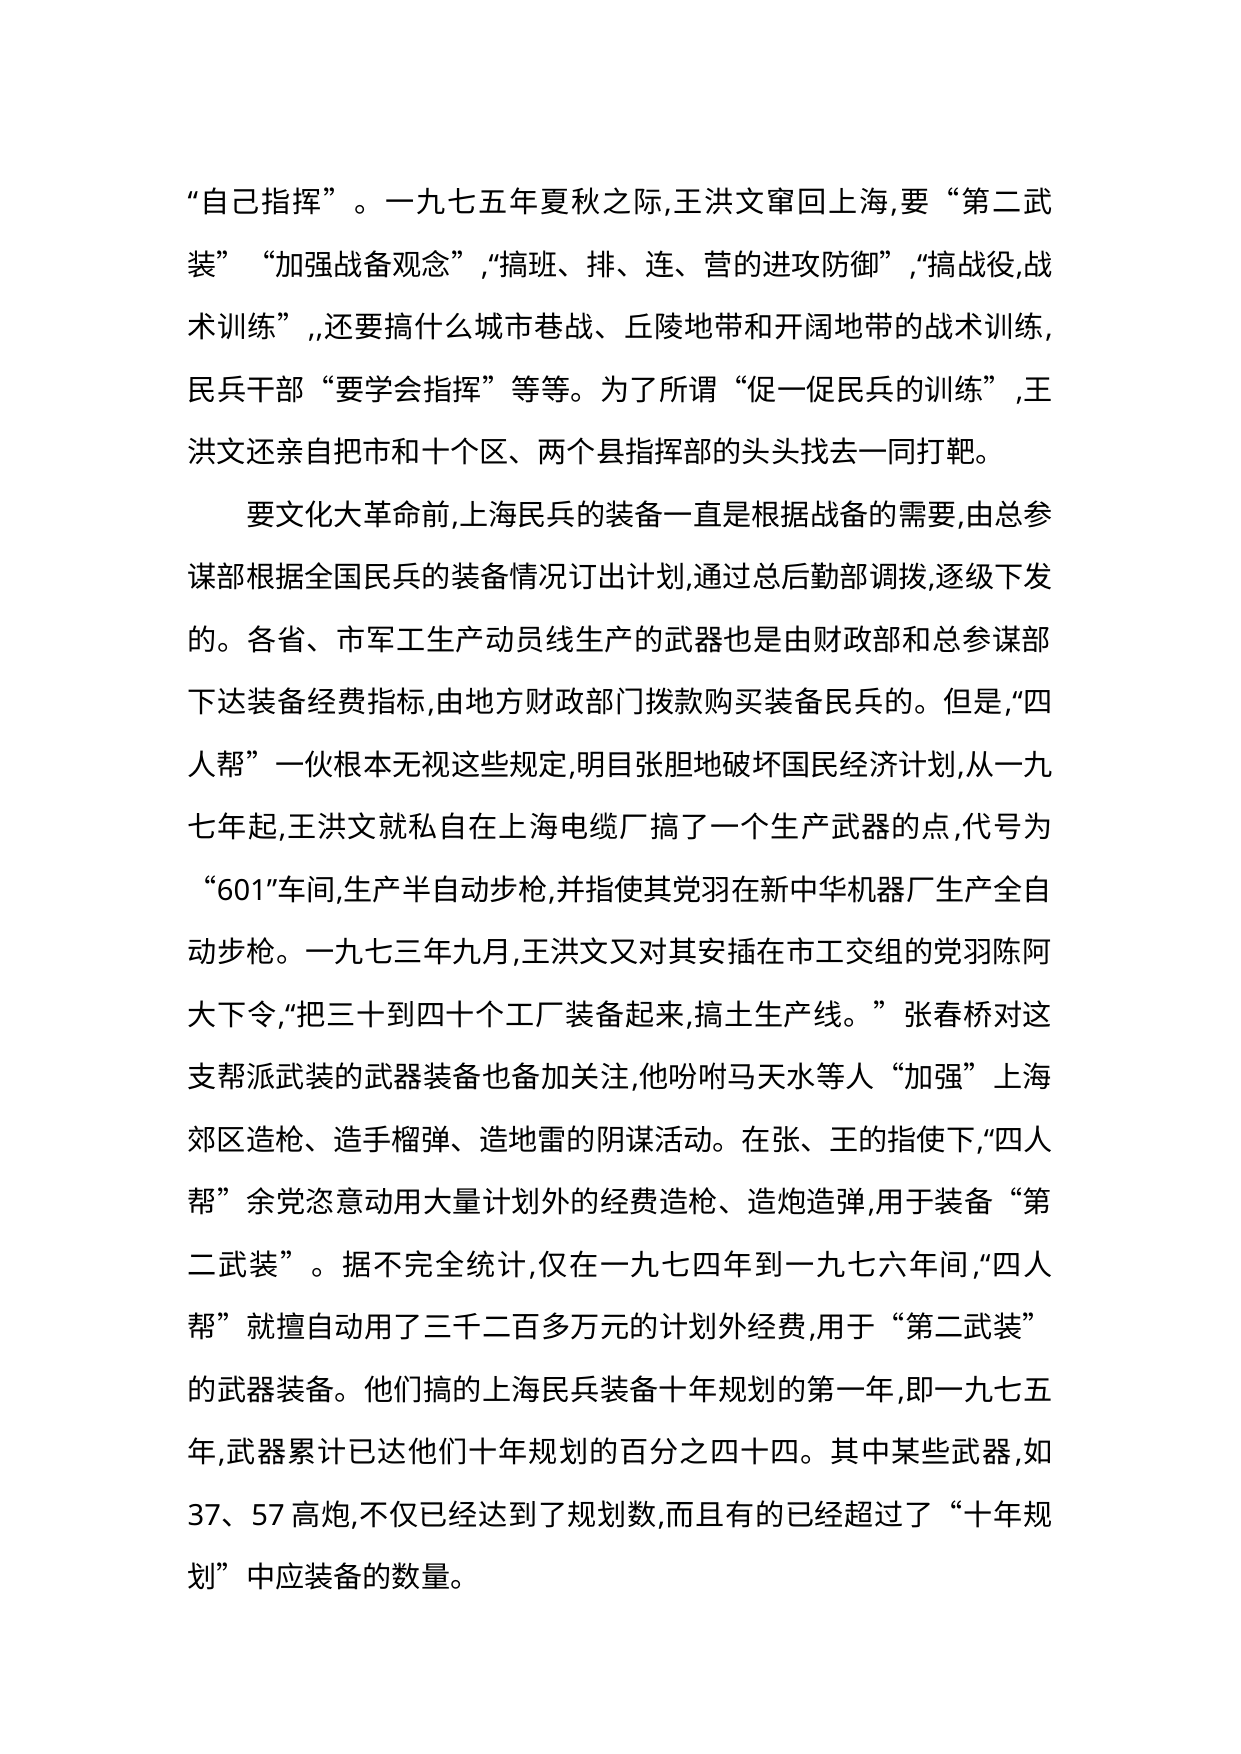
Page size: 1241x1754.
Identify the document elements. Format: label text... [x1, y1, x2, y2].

text 要文化大革命前,上海民兵的装备一直是根据战备的需要,由总参谋部根据全国民兵的装备情况订出计划,通过总后勤部调拨,逐级下发的。各省、市军工生产动员线生产的武器也是由财政部和总参谋部下达装备经费指标,由地方财政部门拨款购买装备民兵的。但是,“四人帮”一伙根本无视这些规定,明目张胆地破坏国民经济计划,从一九七年起,王洪文就私自在上海电缆厂搞了一个生产武器的点,代号为“601”车间,生产半自动步枪,并指使其党羽在新中华机器厂生产全自动步枪。一九七三年九月,王洪文又对其安插在市工交组的党羽陈阿大下令,“把三十到四十个工厂装备起来,搞土生产线。”张春桥对这支帮派武装的武器装备也备加关注,他吩咐马天水等人“加强”上海郊区造枪、造手榴弹、造地雷的阴谋活动。在张、王的指使下,“四人帮”余党恣意动用大量计划外的经费造枪、造炮造弹,用于装备“第二武装”。据不完全统计,仅在一九七四年到一九七六年间,“四人帮”就擅自动用了三千二百多万元的计划外经费,用于“第二武装”的武器装备。他们搞的上海民兵装备十年规划的第一年,即一九七五年,武器累计已达他们十年规划的百分之四十四。其中某些武器,如37、57高炮,不仅已经达到了规划数,而且有的已经超过了“十年规划”中应装备的数量。 [187, 471, 1053, 1596]
text “自己指挥”。一九七五年夏秋之际,王洪文窜回上海,要“第二武装”“加强战备观念”,“搞班、排、连、营的进攻防御”,“搞战役,战术训练”,,还要搞什么城市巷战、丘陵地带和开阔地带的战术训练,民兵干部“要学会指挥”等等。为了所谓“促一促民兵的训练”,王洪文还亲自把市和十个区、两个县指挥部的头头找去一同打靶。 [187, 158, 1053, 471]
